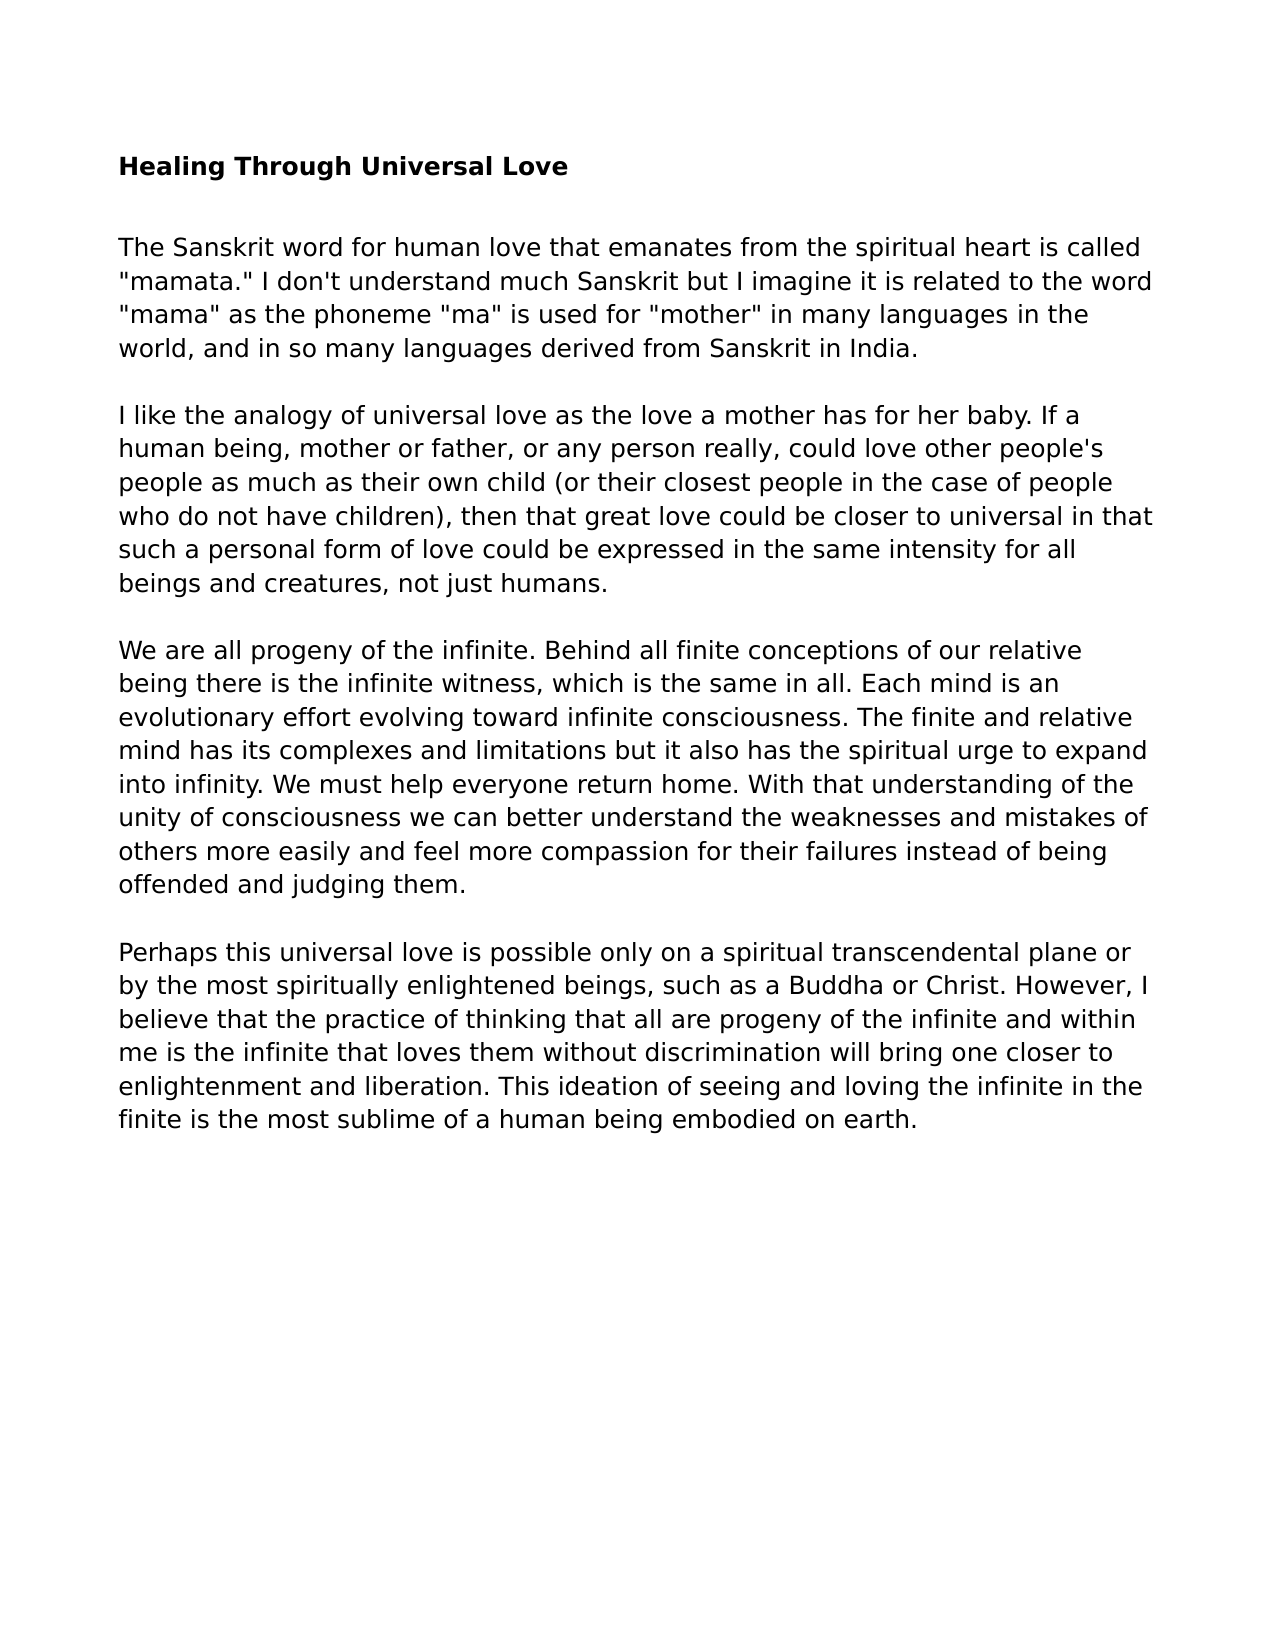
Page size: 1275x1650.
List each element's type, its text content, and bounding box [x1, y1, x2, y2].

text Healing Through Universal Love [118, 118, 1157, 181]
text The Sanskrit word for human love that emanates from the spiritual heart is called "mamata." I don't understand much Sanskrit but I imagine it is related to the word "mama" as the phoneme "ma" is used for "mother" in many languages ​​in the world, and in so many languages ​​derived from Sanskrit in India. I like the analogy of universal love as the love a mother has for her baby. If a human being, mother or father, or any person really, could love other people's people as much as their own child (or their closest people in the case of people who do not have children), then that great love could be closer to universal in that such a personal form of love could be expressed in the same intensity for all beings and creatures, not just humans. We are all progeny of the infinite. Behind all finite conceptions of our relative being there is the infinite witness, which is the same in all. Each mind is an evolutionary effort evolving toward infinite consciousness. The finite and relative mind has its complexes and limitations but it also has the spiritual urge to expand into infinity. We must help everyone return home. With that understanding of the unity of consciousness we can better understand the weaknesses and mistakes of others more easily and feel more compassion for their failures instead of being offended and judging them. Perhaps this universal love is possible only on a spiritual transcendental plane or by the most spiritually enlightened beings, such as a Buddha or Christ. However, I believe that the practice of thinking that all are progeny of the infinite and within me is the infinite that loves them without discrimination will bring one closer to enlightenment and liberation. This ideation of seeing and loving the infinite in the finite is the most sublime of a human being embodied on earth. [118, 200, 1157, 1134]
